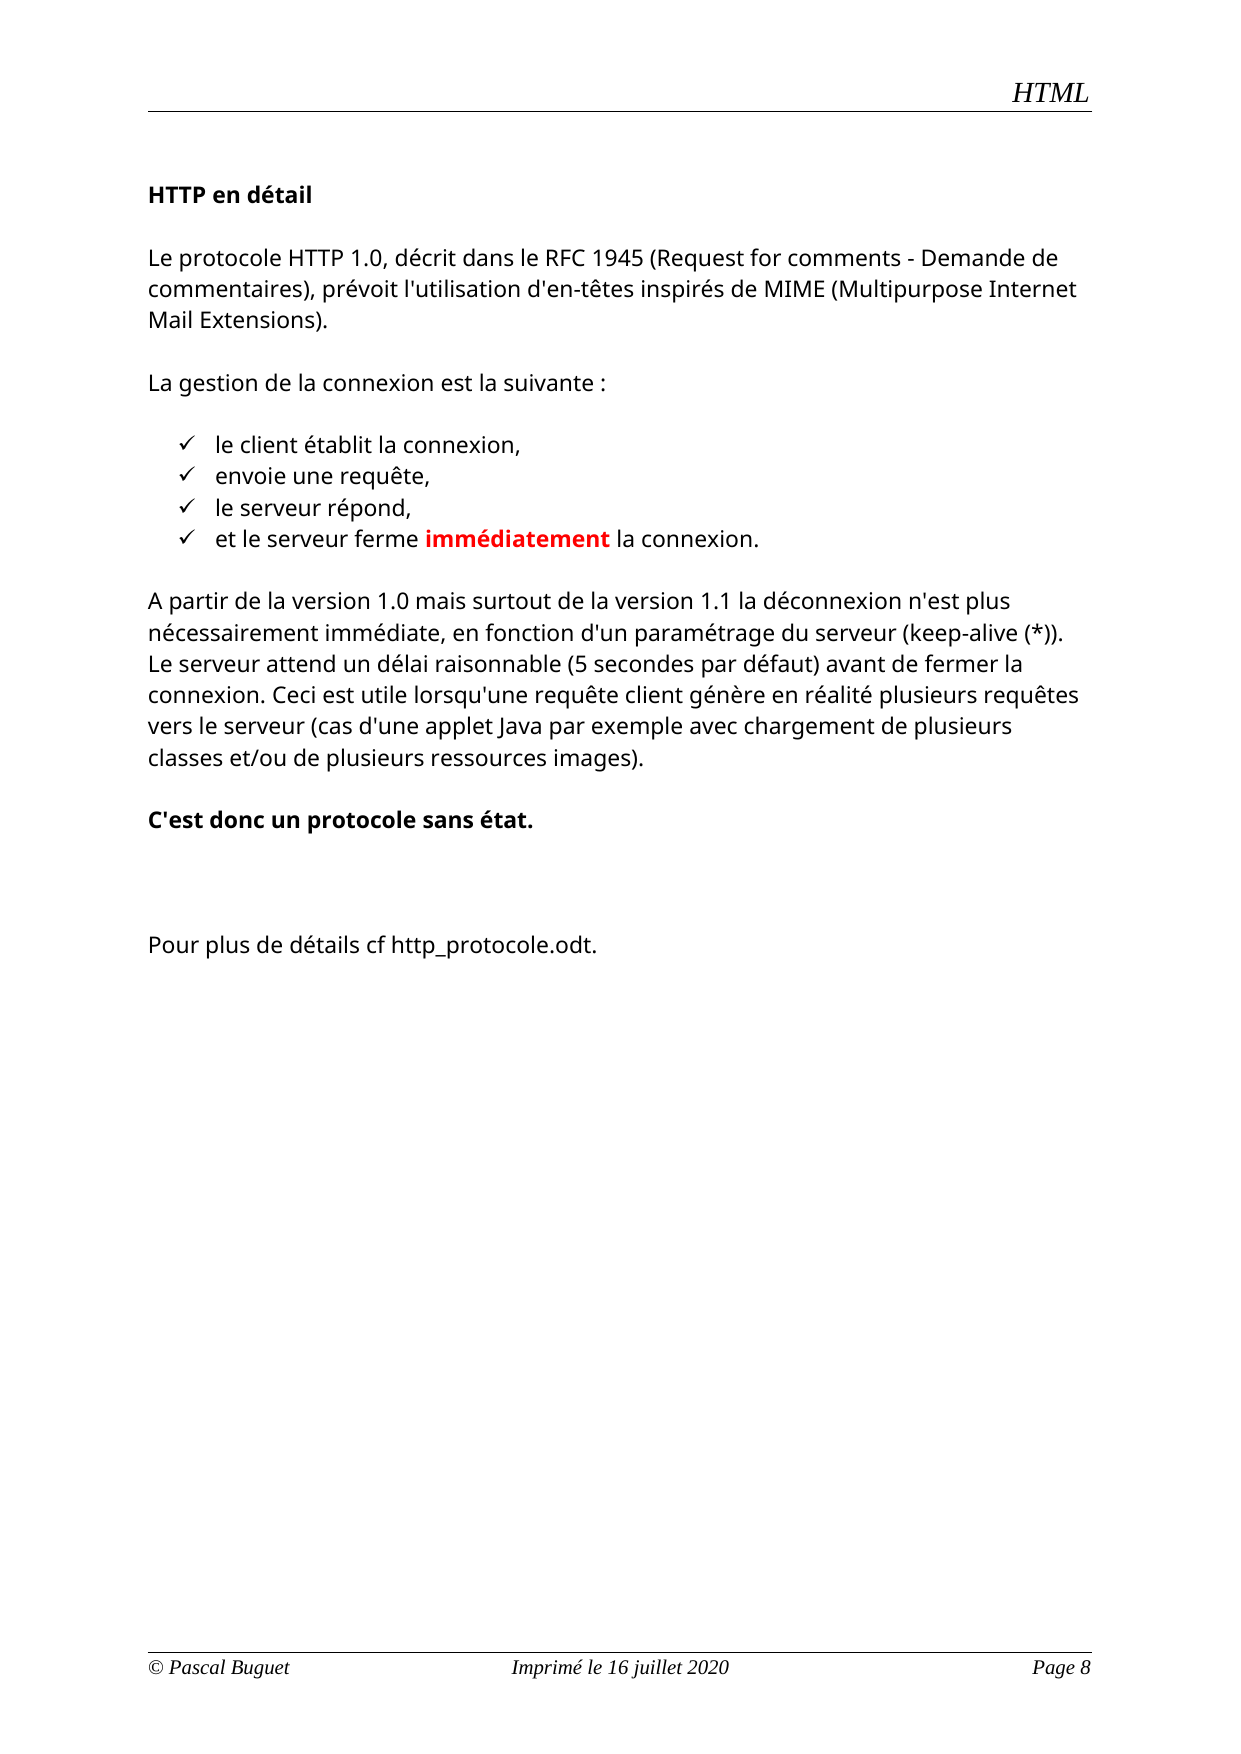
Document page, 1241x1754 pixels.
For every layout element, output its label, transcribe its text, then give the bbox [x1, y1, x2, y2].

text La gestion de la connexion est la suivante : [148, 366, 1092, 398]
list et le serveur ferme immédiatement la connexion. [177, 523, 1092, 554]
list envoie une requête, [177, 460, 1092, 491]
text HTTP en détail [148, 179, 1092, 210]
list le serveur répond, [177, 491, 1092, 523]
text Le protocole HTTP 1.0, décrit dans le RFC 1945 (Request for comments - Demande de commentaires), prévoit l'utilisation d'en-têtes inspirés de MIME (Multipurpose Internet Mail Extensions). [148, 241, 1092, 335]
list le client établit la connexion, [177, 429, 1092, 460]
text C'est donc un protocole sans état. [148, 804, 1092, 835]
text A partir de la version 1.0 mais surtout de la version 1.1 la déconnexion n'est plus nécessairement immédiate, en fonction d'un paramétrage du serveur (keep-alive (*)). Le serveur attend un délai raisonnable (5 secondes par défaut) avant de fermer la connexion. Ceci est utile lorsqu'une requête client génère en réalité plusieurs requêtes vers le serveur (cas d'une applet Java par exemple avec chargement de plusieurs classes et/ou de plusieurs ressources images). [148, 585, 1092, 773]
text Pour plus de détails cf http_protocole.odt. [148, 929, 1092, 960]
